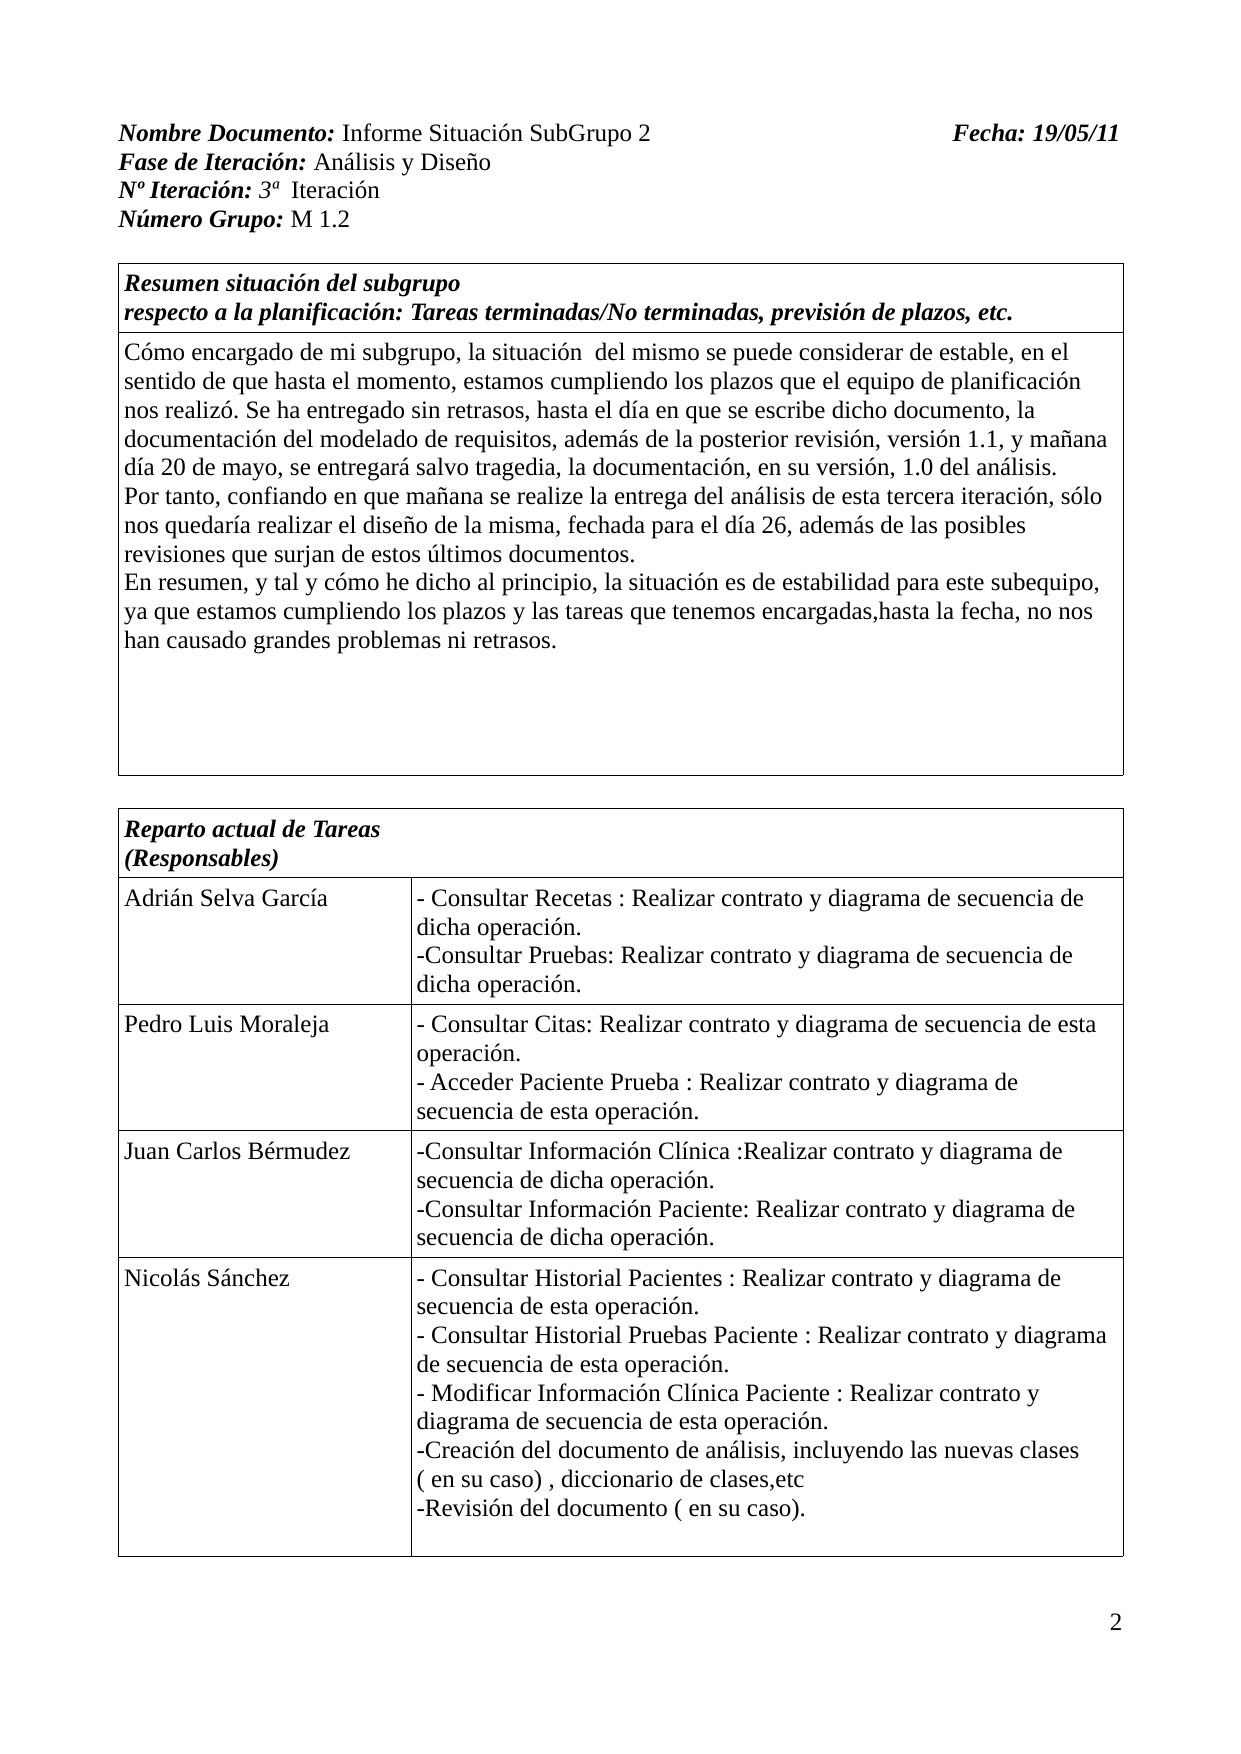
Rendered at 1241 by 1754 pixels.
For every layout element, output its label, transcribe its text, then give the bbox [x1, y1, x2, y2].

table_cell Juan Carlos Bérmudez [119, 1131, 411, 1257]
table_cell - Consultar Recetas : Realizar contrato y diagrama de secuencia de dicha operación. -Consultar Pruebas: Realizar contrato y diagrama de secuencia de dicha operación. [412, 878, 1123, 1004]
table_cell - Consultar Citas: Realizar contrato y diagrama de secuencia de esta operación. - Acceder Paciente Prueba : Realizar contrato y diagrama de secuencia de esta operación. [412, 1005, 1123, 1130]
table_header Resumen situación del subgrupo respecto a la planificación: Tareas terminadas/No terminadas, previsión de plazos, etc. [119, 264, 1123, 332]
table_cell Adrián Selva García [119, 878, 411, 1004]
table_cell Nicolás Sánchez [119, 1258, 411, 1556]
table_cell - Consultar Historial Pacientes : Realizar contrato y diagrama de secuencia de esta operación. - Consultar Historial Pruebas Paciente : Realizar contrato y diagrama de secuencia de esta operación. - Modificar Información Clínica Paciente : Realizar contrato y diagrama de secuencia de esta operación. -Creación del documento de análisis, incluyendo las nuevas clases ( en su caso) , diccionario de clases,etc -Revisión del documento ( en su caso). [412, 1258, 1123, 1556]
table_header Reparto actual de Tareas (Responsables) [119, 809, 1123, 877]
table_cell Cómo encargado de mi subgrupo, la situación del mismo se puede considerar de estable, en el sentido de que hasta el momento, estamos cumpliendo los plazos que el equipo de planificación nos realizó. Se ha entregado sin retrasos, hasta el día en que se escribe dicho documento, la documentación del modelado de requisitos, además de la posterior revisión, versión 1.1, y mañana día 20 de mayo, se entregará salvo tragedia, la documentación, en su versión, 1.0 del análisis. Por tanto, confiando en que mañana se realize la entrega del análisis de esta tercera iteración, sólo nos quedaría realizar el diseño de la misma, fechada para el día 26, además de las posibles revisiones que surjan de estos últimos documentos. En resumen, y tal y cómo he dicho al principio, la situación es de estabilidad para este subequipo, ya que estamos cumpliendo los plazos y las tareas que tenemos encargadas,hasta la fecha, no nos han causado grandes problemas ni retrasos. [119, 333, 1123, 774]
table_cell -Consultar Información Clínica :Realizar contrato y diagrama de secuencia de dicha operación. -Consultar Información Paciente: Realizar contrato y diagrama de secuencia de dicha operación. [412, 1131, 1123, 1257]
table_cell Pedro Luis Moraleja [119, 1005, 411, 1130]
